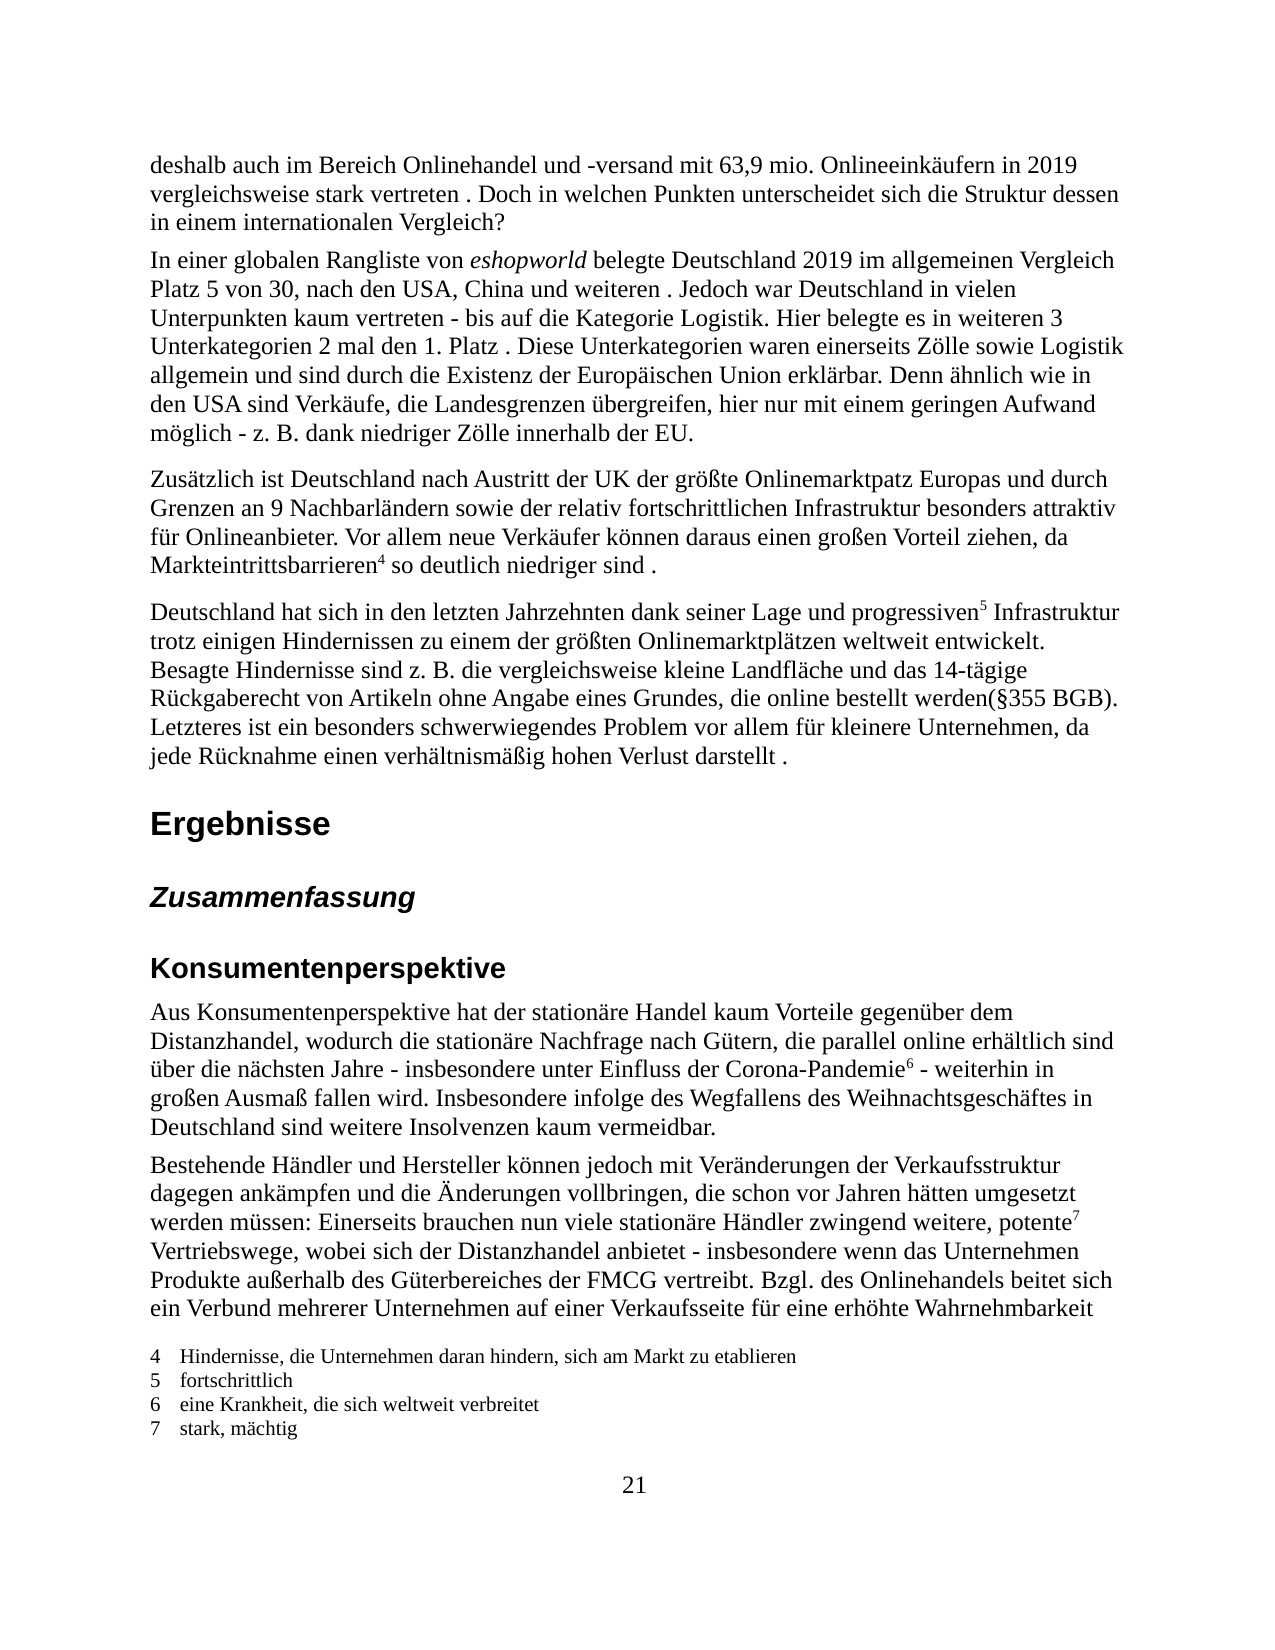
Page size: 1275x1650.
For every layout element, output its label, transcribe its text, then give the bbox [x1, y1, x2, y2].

text Bestehende Händler und Hersteller können jedoch mit Veränderungen der Verkaufsstruktur dagegen ankämpfen und die Änderungen vollbringen, die schon vor Jahren hätten umgesetzt werden müssen: Einerseits brauchen nun viele stationäre Händler zwingend weitere, potente Vertriebswege, wobei sich der Distanzhandel anbietet - insbesondere wenn das Unternehmen Produkte außerhalb des Güterbereiches der FMCG vertreibt. Bzgl. des Onlinehandels beitet sich ein Verbund mehrerer Unternehmen auf einer Verkaufsseite für eine erhöhte Wahrnehmbarkeit [150, 1150, 1125, 1322]
text stark, mächtig [150, 1416, 1125, 1440]
text deshalb auch im Bereich Onlinehandel und -versand mit 63,9 mio. Onlineeinkäufern in 2019 vergleichsweise stark vertreten . Doch in welchen Punkten unterscheidet sich die Struktur dessen in einem internationalen Vergleich? [150, 150, 1125, 236]
text eine Krankheit, die sich weltweit verbreitet [150, 1392, 1125, 1416]
subtitle Zusammenfassung [150, 880, 1125, 913]
subtitle Konsumentenperspektive [150, 951, 1125, 984]
text Aus Konsumentenperspektive hat der stationäre Handel kaum Vorteile gegenüber dem Distanzhandel, wodurch die stationäre Nachfrage nach Gütern, die parallel online erhältlich sind über die nächsten Jahre - insbesondere unter Einfluss der Corona-Pandemie - weiterhin in großen Ausmaß fallen wird. Insbesondere infolge des Wegfallens des Weihnachtsgeschäftes in Deutschland sind weitere Insolvenzen kaum vermeidbar. [150, 997, 1125, 1141]
text Zusätzlich ist Deutschland nach Austritt der UK der größte Onlinemarktpatz Europas und durch Grenzen an 9 Nachbarländern sowie der relativ fortschrittlichen Infrastruktur besonders attraktiv für Onlineanbieter. Vor allem neue Verkäufer können daraus einen großen Vorteil ziehen, da Markteintrittsbarrieren so deutlich niedriger sind . [150, 464, 1125, 579]
subtitle Ergebnisse [150, 804, 1125, 842]
text fortschrittlich [150, 1368, 1125, 1392]
text In einer globalen Rangliste von eshopworld belegte Deutschland 2019 im allgemeinen Vergleich Platz 5 von 30, nach den USA, China und weiteren . Jedoch war Deutschland in vielen Unterpunkten kaum vertreten - bis auf die Kategorie Logistik. Hier belegte es in weiteren 3 Unterkategorien 2 mal den 1. Platz . Diese Unterkategorien waren einerseits Zölle sowie Logistik allgemein und sind durch die Existenz der Europäischen Union erklärbar. Denn ähnlich wie in den USA sind Verkäufe, die Landesgrenzen übergreifen, hier nur mit einem geringen Aufwand möglich - z. B. dank niedriger Zölle innerhalb der EU. [150, 245, 1125, 446]
text Hindernisse, die Unternehmen daran hindern, sich am Markt zu etablieren [150, 1344, 1125, 1368]
text Deutschland hat sich in den letzten Jahrzehnten dank seiner Lage und progressiven Infrastruktur trotz einigen Hindernissen zu einem der größten Onlinemarktplätzen weltweit entwickelt. Besagte Hindernisse sind z. B. die vergleichsweise kleine Landfläche und das 14-tägige Rückgaberecht von Artikeln ohne Angabe eines Grundes, die online bestellt werden(§355 BGB). Letzteres ist ein besonders schwerwiegendes Problem vor allem für kleinere Unternehmen, da jede Rücknahme einen verhältnismäßig hohen Verlust darstellt . [150, 597, 1125, 770]
